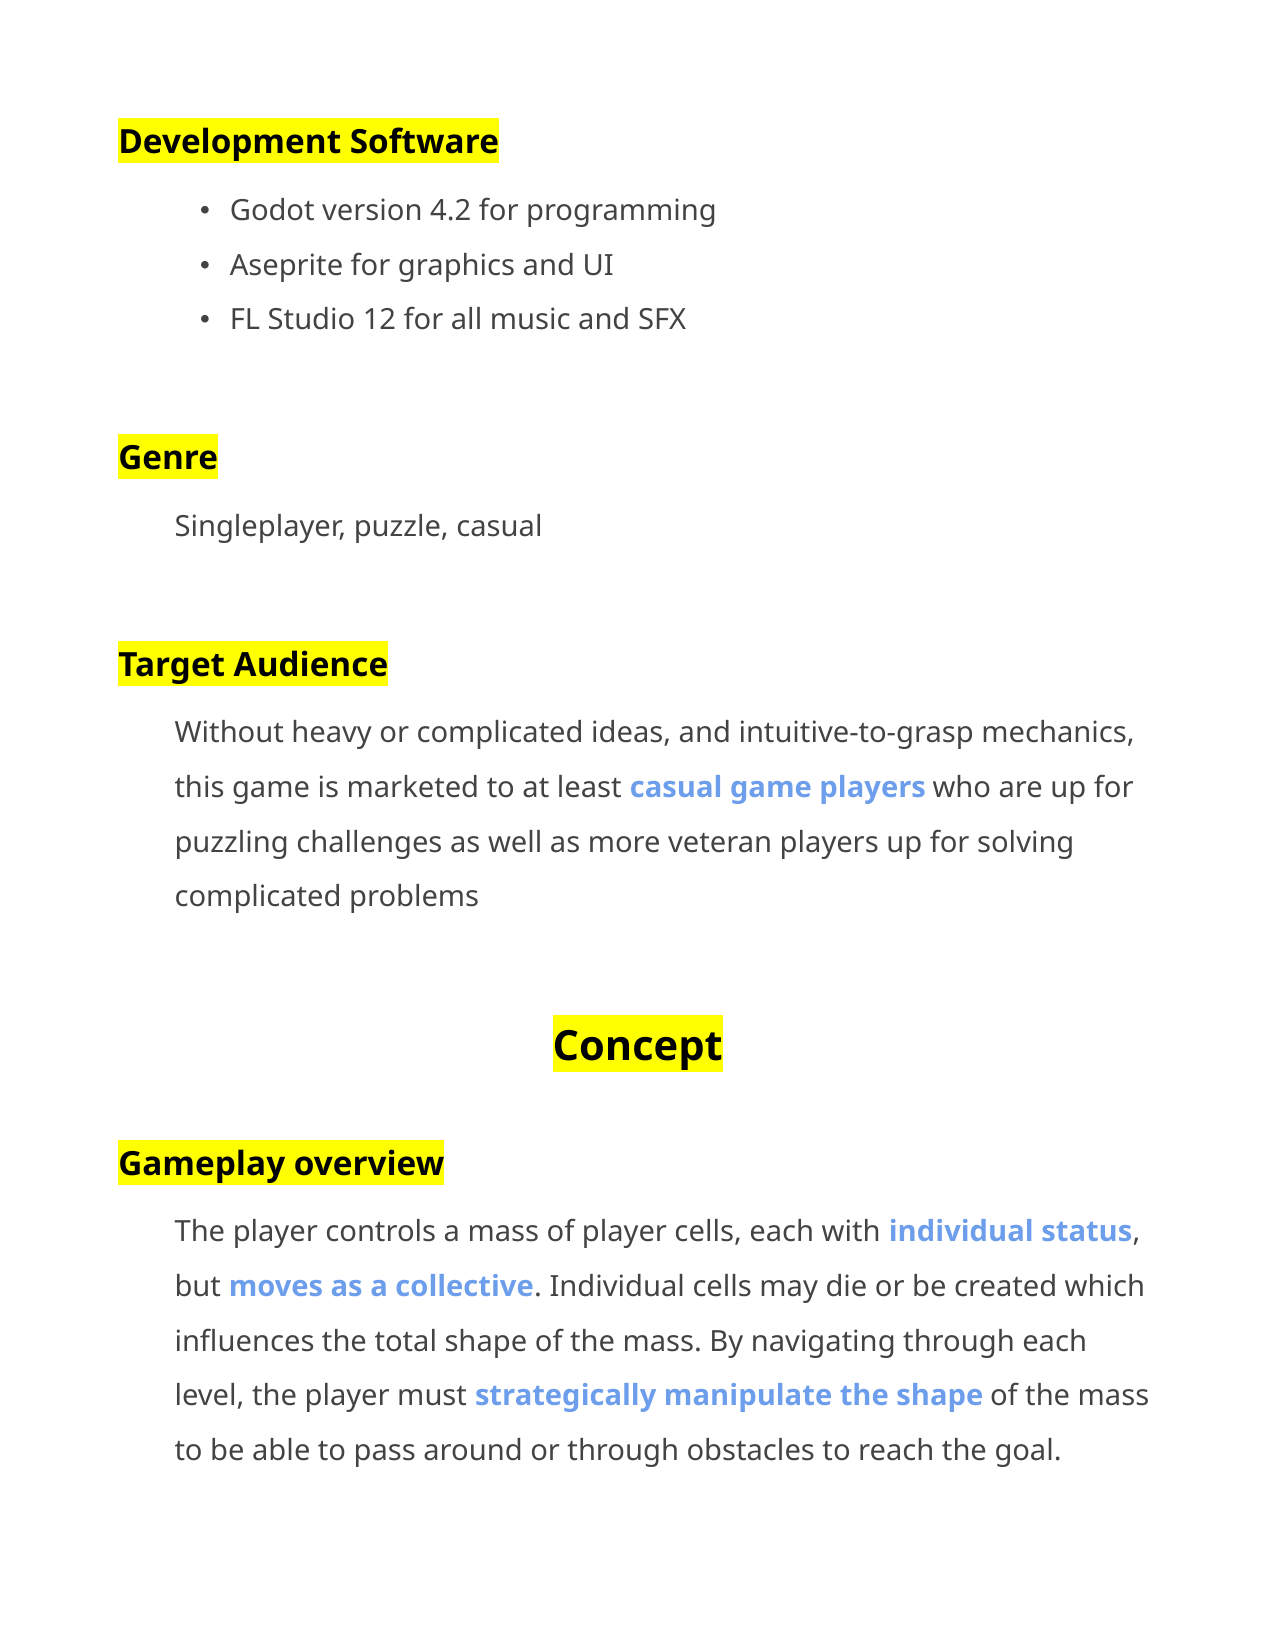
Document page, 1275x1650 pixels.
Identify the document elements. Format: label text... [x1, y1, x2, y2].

subtitle Concept [118, 1015, 1157, 1072]
subtitle Genre [118, 434, 1157, 479]
list Godot version 4.2 for programming [200, 189, 1157, 229]
subtitle Development Software [118, 118, 1157, 163]
subtitle Target Audience [118, 641, 1157, 686]
text Singleplayer, puzzle, casual [174, 505, 1157, 545]
text Without heavy or complicated ideas, and intuitive-to-grasp mechanics, this game is marketed to at least casual game players who are up for puzzling challenges as well as more veteran players up for solving complicated problems [174, 712, 1157, 915]
list Aseprite for graphics and UI [200, 244, 1157, 283]
text The player controls a mass of player cells, each with individual status, but moves as a collective. Individual cells may die or be created which influences the total shape of the mass. By navigating through each level, the player must strategically manipulate the shape of the mass to be able to pass around or through obstacles to reach the goal. [174, 1211, 1157, 1469]
subtitle Gameplay overview [118, 1139, 1157, 1185]
list FL Studio 12 for all music and SFX [200, 298, 1157, 338]
